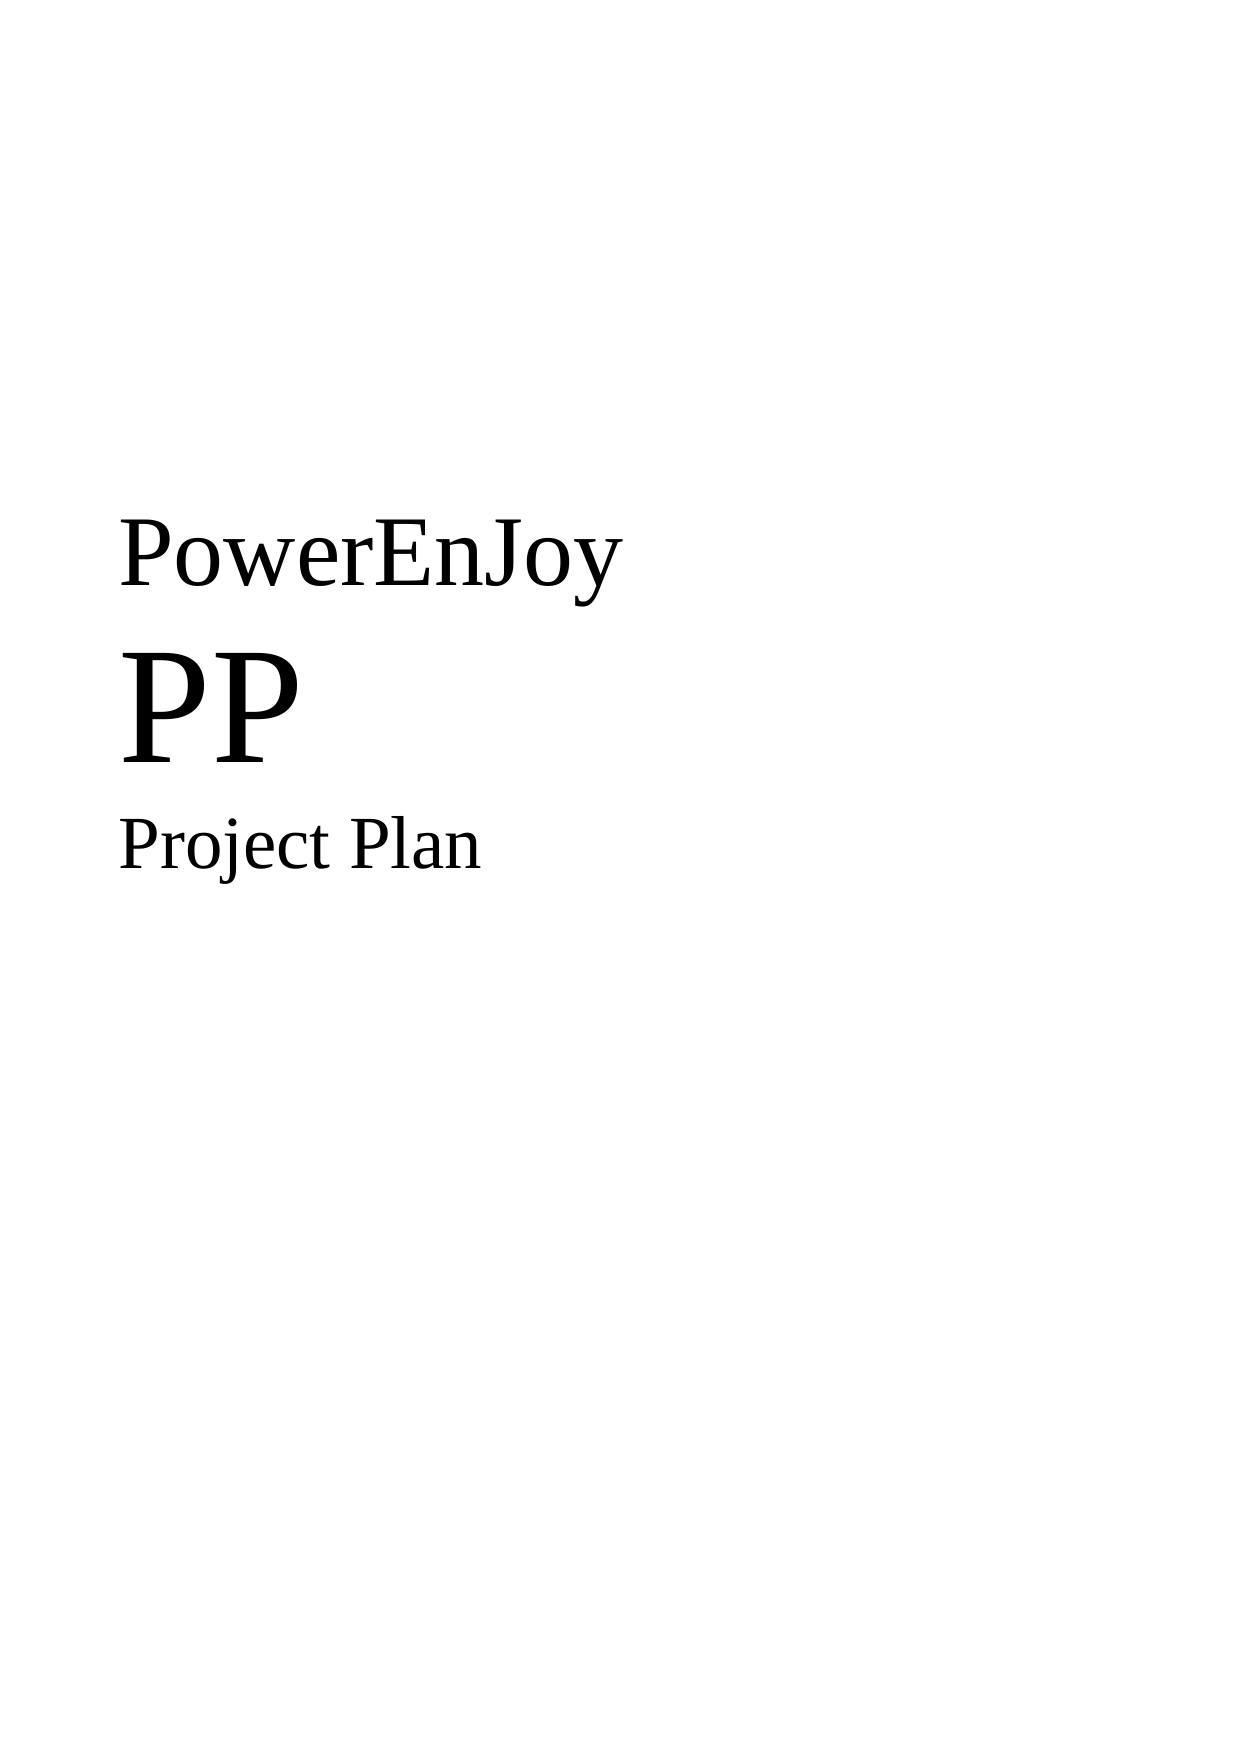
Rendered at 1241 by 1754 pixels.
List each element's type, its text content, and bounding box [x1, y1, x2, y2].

text PP [118, 607, 1122, 798]
text Project Plan [118, 798, 1122, 885]
text PowerEnJoy [118, 492, 1122, 607]
